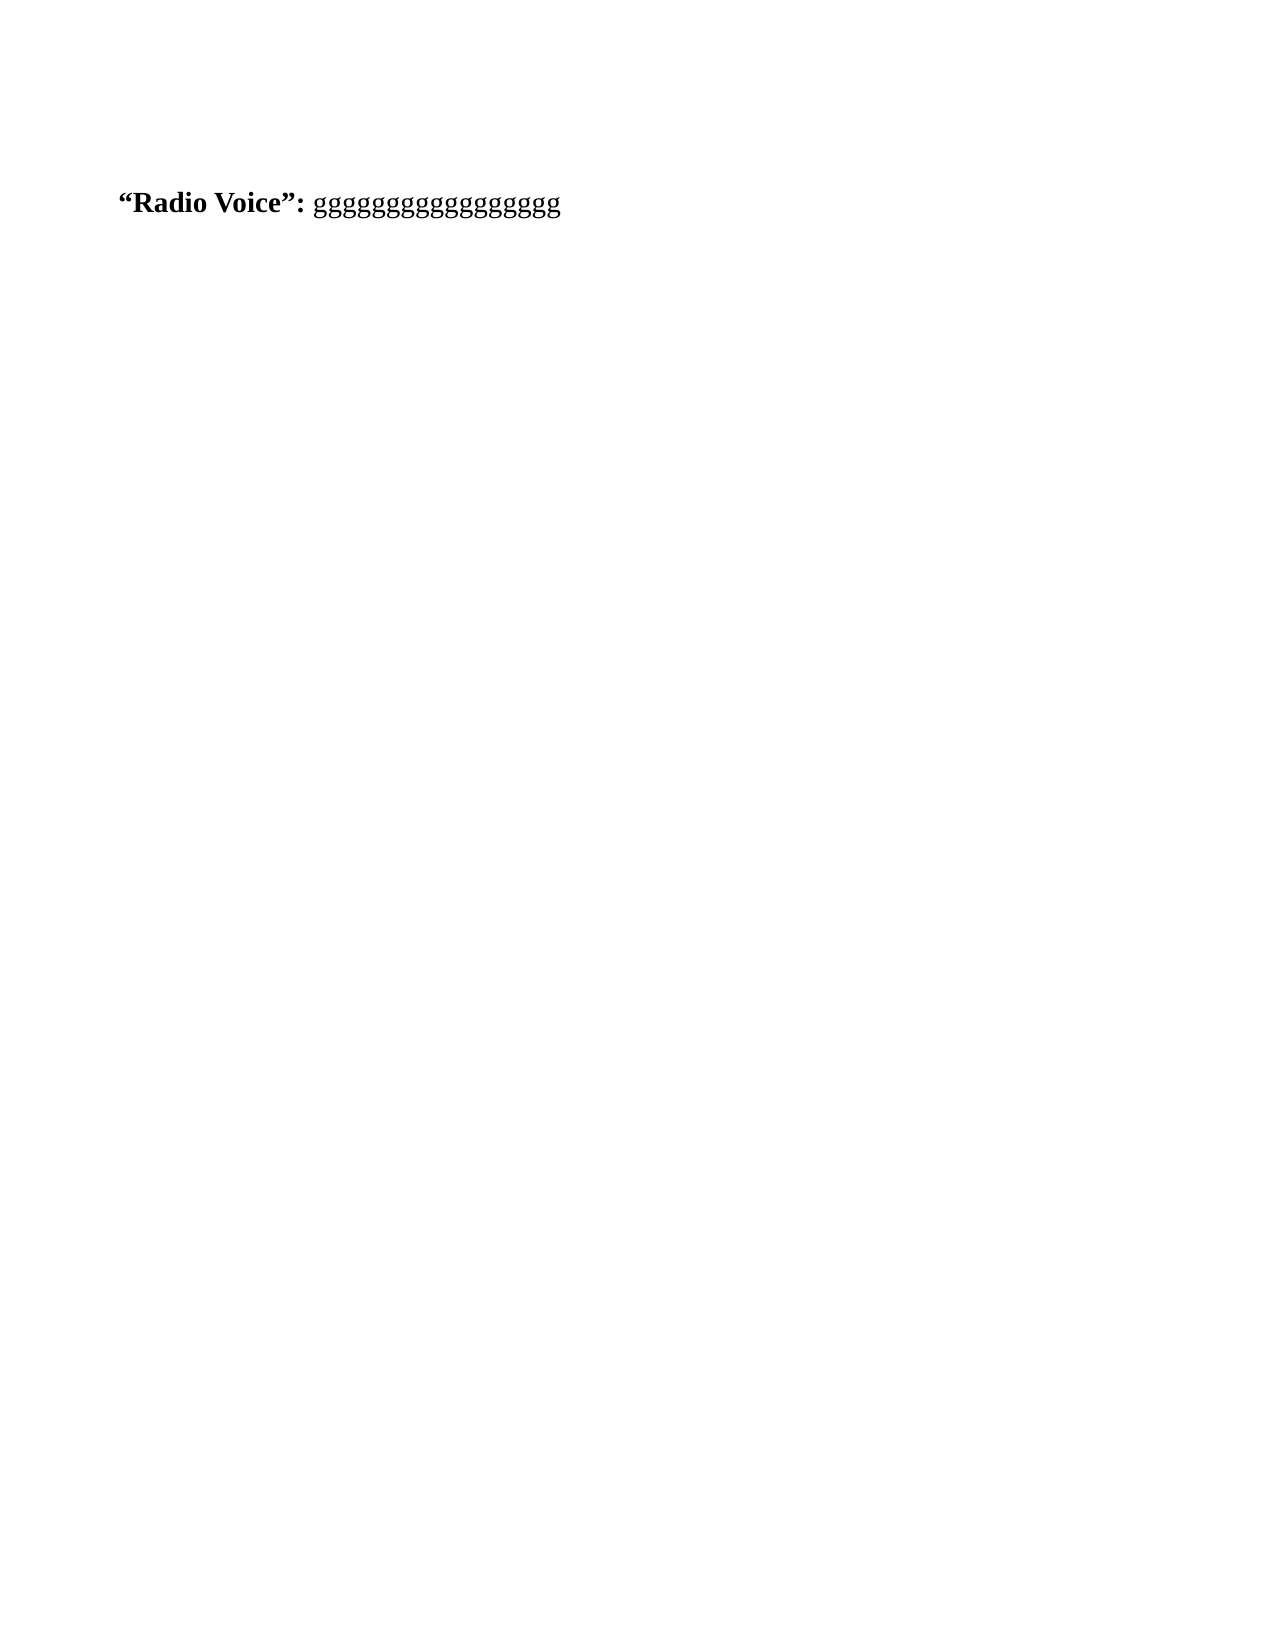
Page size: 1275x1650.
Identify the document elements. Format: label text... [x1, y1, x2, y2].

text “Radio Voice”: ggggggggggggggggg [118, 185, 1157, 219]
